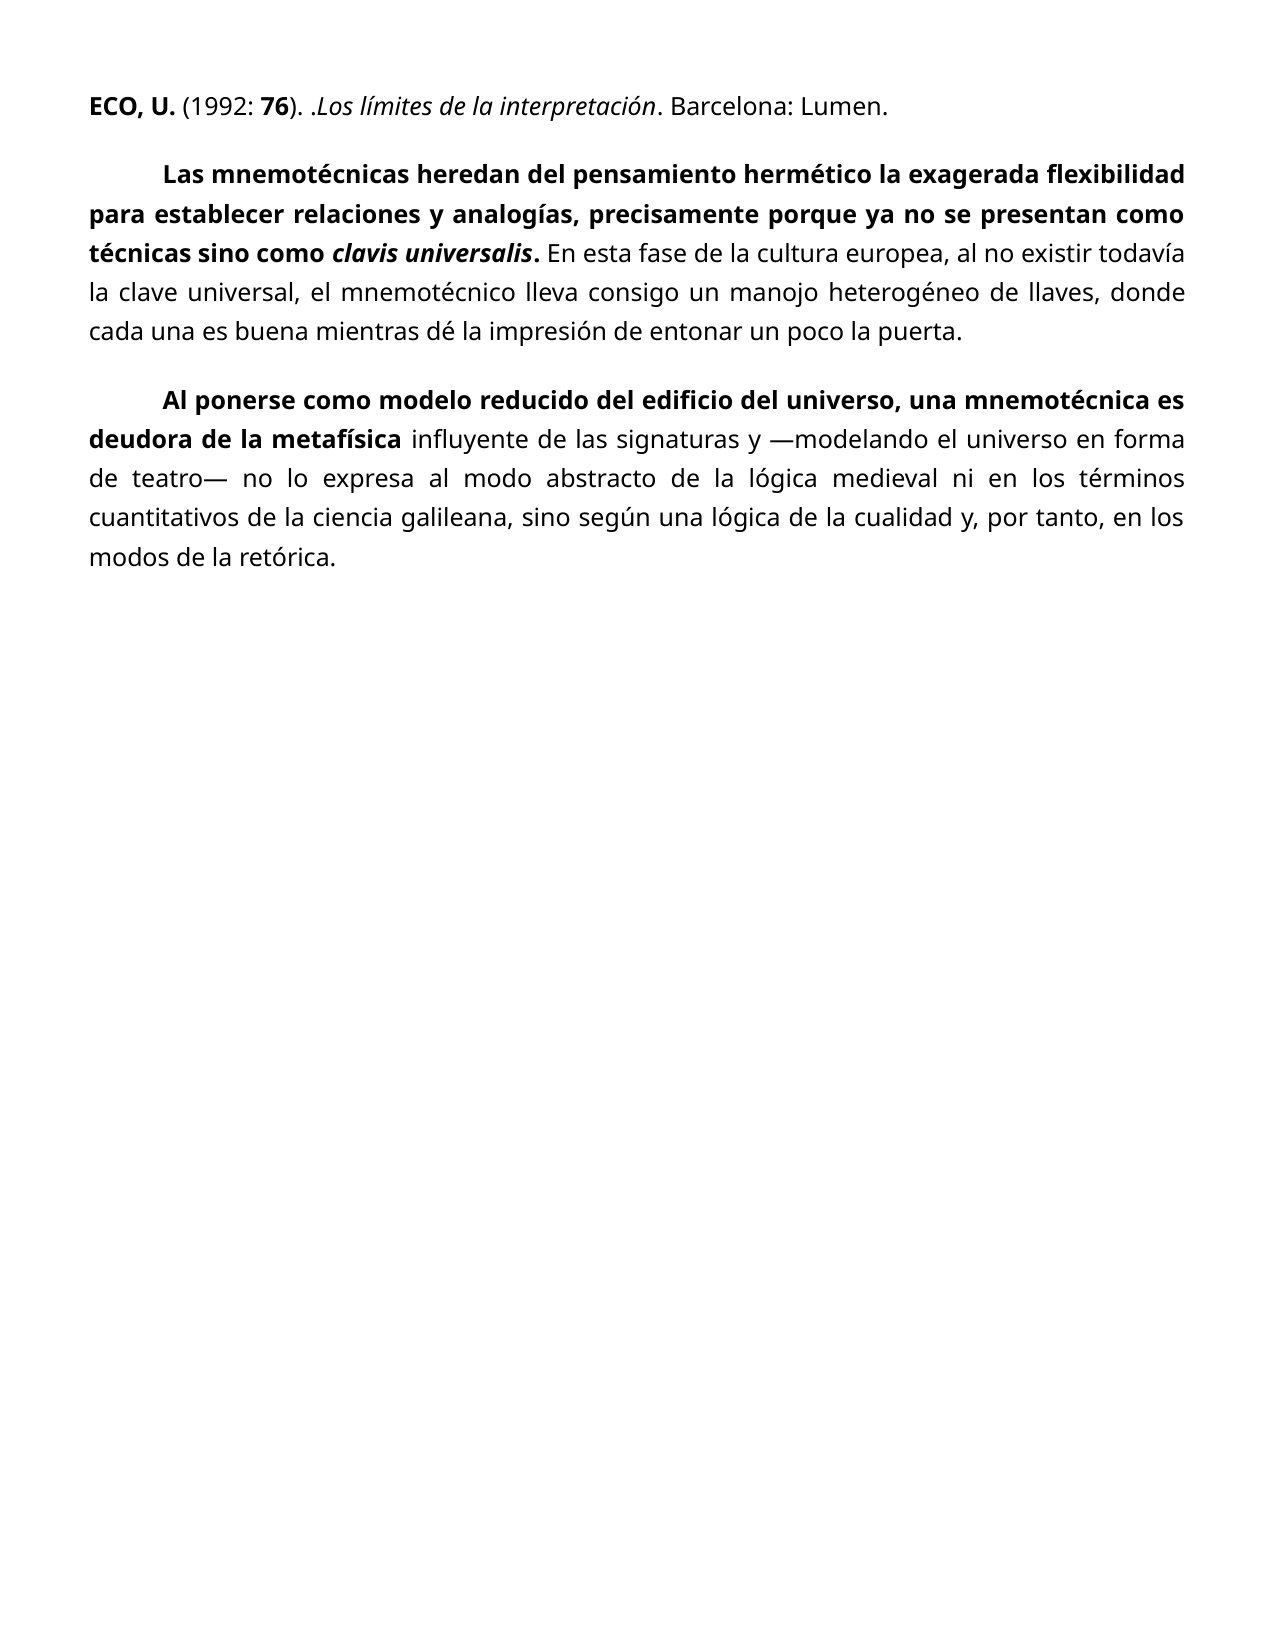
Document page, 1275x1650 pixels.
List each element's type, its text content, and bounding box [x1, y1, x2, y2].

text Las mnemotécnicas heredan del pensamiento hermético la exagerada flexibilidad para establecer relaciones y analogías, precisamente porque ya no se presentan como técnicas sino como clavis universalis. En esta fase de la cultura europea, al no existir todavía la clave universal, el mnemotécnico lleva consigo un manojo heterogéneo de llaves, donde cada una es buena mientras dé la impresión de entonar un poco la puerta. [88, 157, 1186, 348]
text Al ponerse como modelo reducido del edificio del universo, una mnemotécnica es deudora de la metafísica influyente de las signaturas y —modelando el universo en forma de teatro— no lo expresa al modo abstracto de la lógica medieval ni en los términos cuantitativos de la ciencia galileana, sino según una lógica de la cualidad y, por tanto, en los modos de la retórica. [88, 382, 1186, 573]
text ECO, U. (1992: 76). .Los límites de la interpretación. Barcelona: Lumen. [88, 88, 1186, 123]
